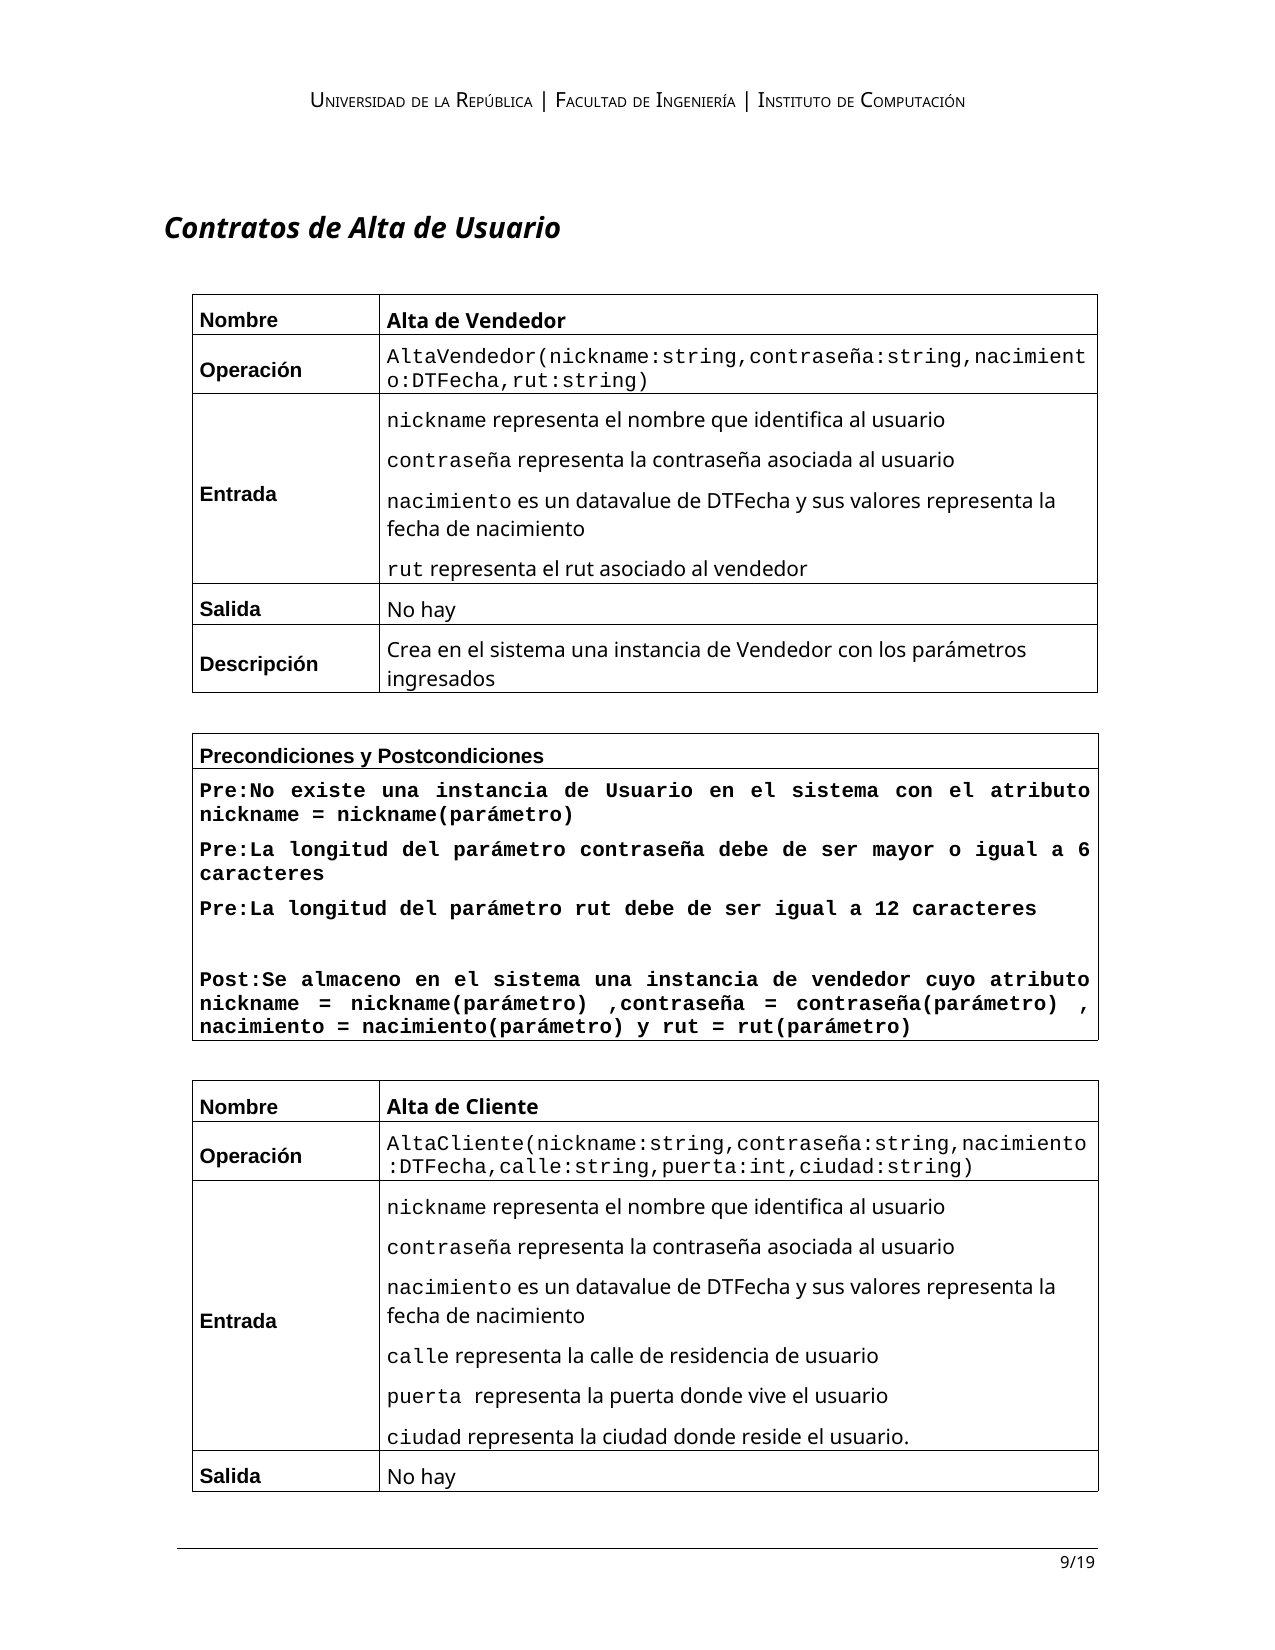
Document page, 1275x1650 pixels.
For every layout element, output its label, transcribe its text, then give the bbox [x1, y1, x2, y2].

table_header Precondiciones y Postcondiciones [193, 734, 1098, 768]
table_cell nickname representa el nombre que identifica al usuario contraseña representa la contraseña asociada al usuario nacimiento es un datavalue de DTFecha y sus valores representa la fecha de nacimiento calle representa la calle de residencia de usuario puerta representa la puerta donde vive el usuario ciudad representa la ciudad donde reside el usuario. [380, 1181, 1098, 1450]
table_cell Descripción [193, 625, 379, 692]
table_cell No hay [380, 1451, 1098, 1491]
table_cell Operación [193, 335, 379, 393]
table_cell AltaCliente(nickname:string,contraseña:string,nacimiento:DTFecha,calle:string,puerta:int,ciudad:string) [380, 1122, 1098, 1180]
table_cell Salida [193, 584, 379, 623]
table_header Nombre [193, 1081, 379, 1121]
table_cell Operación [193, 1122, 379, 1180]
table_header Alta de Cliente [380, 1081, 1098, 1121]
table_cell Entrada [193, 394, 379, 583]
table_header Alta de Vendedor [380, 295, 1097, 334]
table_cell Crea en el sistema una instancia de Vendedor con los parámetros ingresados [380, 625, 1097, 692]
table_cell nickname representa el nombre que identifica al usuario contraseña representa la contraseña asociada al usuario nacimiento es un datavalue de DTFecha y sus valores representa la fecha de nacimiento rut representa el rut asociado al vendedor [380, 394, 1097, 583]
table_cell Salida [193, 1451, 379, 1491]
table_header Nombre [193, 295, 379, 334]
table_cell Entrada [193, 1181, 379, 1450]
subtitle Contratos de Alta de Usuario [103, 208, 1098, 247]
table_cell AltaVendedor(nickname:string,contraseña:string,nacimiento:DTFecha,rut:string) [380, 335, 1097, 393]
table_cell No hay [380, 584, 1097, 623]
table_cell Pre:No existe una instancia de Usuario en el sistema con el atributo nickname = nickname(parámetro) Pre:La longitud del parámetro contraseña debe de ser mayor o igual a 6 caracteres Pre:La longitud del parámetro rut debe de ser igual a 12 caracteres Post:Se almaceno en el sistema una instancia de vendedor cuyo atributo nickname = nickname(parámetro) ,contraseña = contraseña(parámetro) , nacimiento = nacimiento(parámetro) y rut = rut(parámetro) [193, 769, 1098, 1040]
